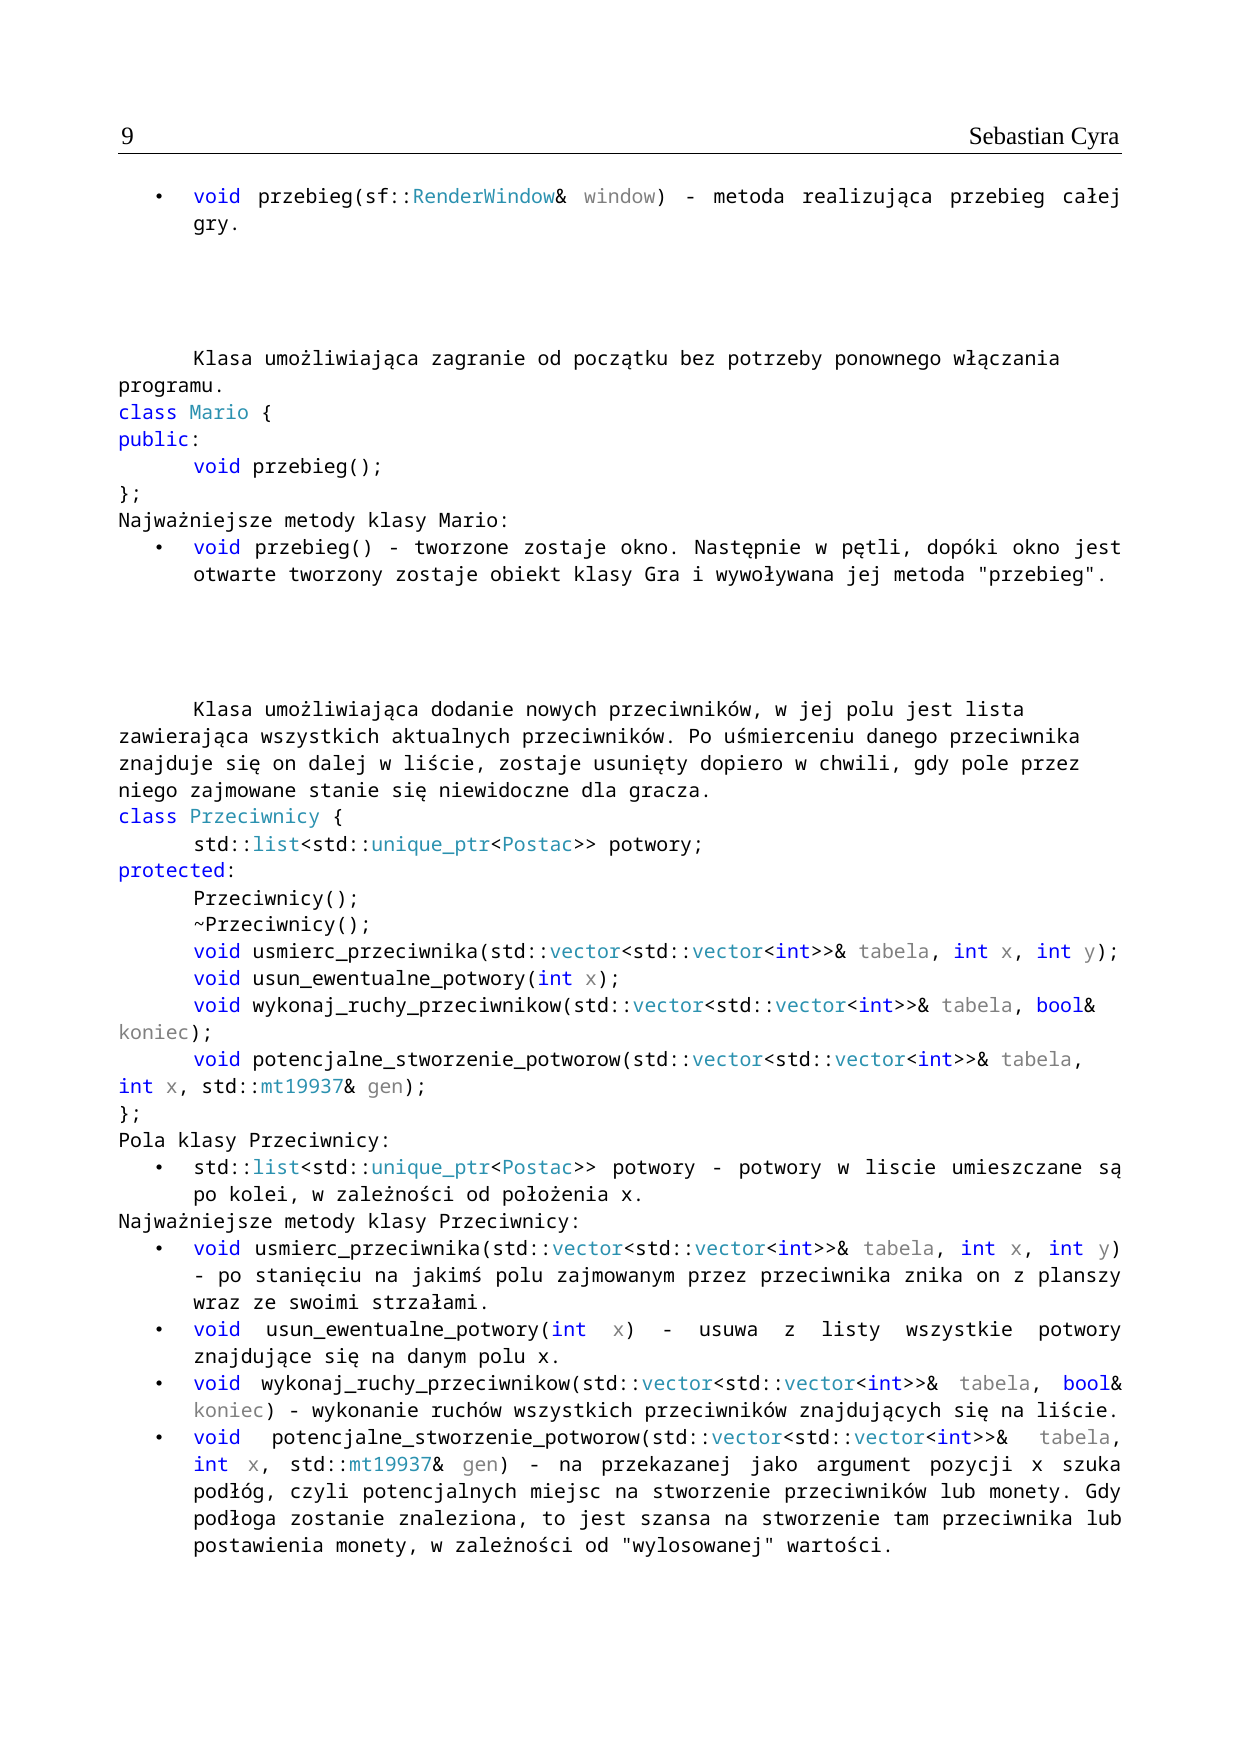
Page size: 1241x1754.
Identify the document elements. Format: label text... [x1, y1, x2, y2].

text Przeciwnicy(); [118, 884, 1122, 911]
list void przebieg() - tworzone zostaje okno. Następnie w pętli, dopóki okno jest otwarte tworzony zostaje obiekt klasy Gra i wywoływana jej metoda "przebieg". [156, 533, 1122, 587]
text Pola klasy Przeciwnicy: [118, 1127, 1122, 1153]
list void przebieg(sf::RenderWindow& window) - metoda realizująca przebieg całej gry. [156, 182, 1122, 236]
text Klasa umożliwiająca dodanie nowych przeciwników, w jej polu jest lista zawierająca wszystkich aktualnych przeciwników. Po uśmierceniu danego przeciwnika znajduje się on dalej w liście, zostaje usunięty dopiero w chwili, gdy pole przez niego zajmowane stanie się niewidoczne dla gracza. [118, 695, 1122, 803]
text Najważniejsze metody klasy Mario: [118, 506, 1122, 533]
text protected: [118, 857, 1122, 884]
text void przebieg(); [118, 452, 1122, 479]
list void wykonaj_ruchy_przeciwnikow(std::vector<std::vector<int>>& tabela, bool& koniec) - wykonanie ruchów wszystkich przeciwników znajdujących się na liście. [156, 1369, 1122, 1423]
list std::list<std::unique_ptr<Postac>> potwory - potwory w liscie umieszczane są po kolei, w zależności od położenia x. [156, 1153, 1122, 1207]
text }; [118, 1099, 1122, 1127]
text void usun_ewentualne_potwory(int x); [118, 965, 1122, 992]
text std::list<std::unique_ptr<Postac>> potwory; [118, 830, 1122, 857]
text void usmierc_przeciwnika(std::vector<std::vector<int>>& tabela, int x, int y); [118, 938, 1122, 965]
text class Przeciwnicy { [118, 803, 1122, 830]
text }; [118, 479, 1122, 506]
text public: [118, 425, 1122, 452]
text Najważniejsze metody klasy Przeciwnicy: [118, 1207, 1122, 1234]
list void usmierc_przeciwnika(std::vector<std::vector<int>>& tabela, int x, int y) - po stanięciu na jakimś polu zajmowanym przez przeciwnika znika on z planszy wraz ze swoimi strzałami. [156, 1234, 1122, 1315]
text void wykonaj_ruchy_przeciwnikow(std::vector<std::vector<int>>& tabela, bool& koniec); [118, 992, 1122, 1046]
text class Mario { [118, 398, 1122, 425]
text Klasa umożliwiająca zagranie od początku bez potrzeby ponownego włączania programu. [118, 344, 1122, 398]
text ~Przeciwnicy(); [118, 911, 1122, 938]
list void usun_ewentualne_potwory(int x) - usuwa z listy wszystkie potwory znajdujące się na danym polu x. [156, 1315, 1122, 1369]
text void potencjalne_stworzenie_potworow(std::vector<std::vector<int>>& tabela, int x, std::mt19937& gen); [118, 1046, 1122, 1099]
list void potencjalne_stworzenie_potworow(std::vector<std::vector<int>>& tabela, int x, std::mt19937& gen) - na przekazanej jako argument pozycji x szuka podłóg, czyli potencjalnych miejsc na stworzenie przeciwników lub monety. Gdy podłoga zostanie znaleziona, to jest szansa na stworzenie tam przeciwnika lub postawienia monety, w zależności od "wylosowanej" wartości. [156, 1423, 1122, 1558]
